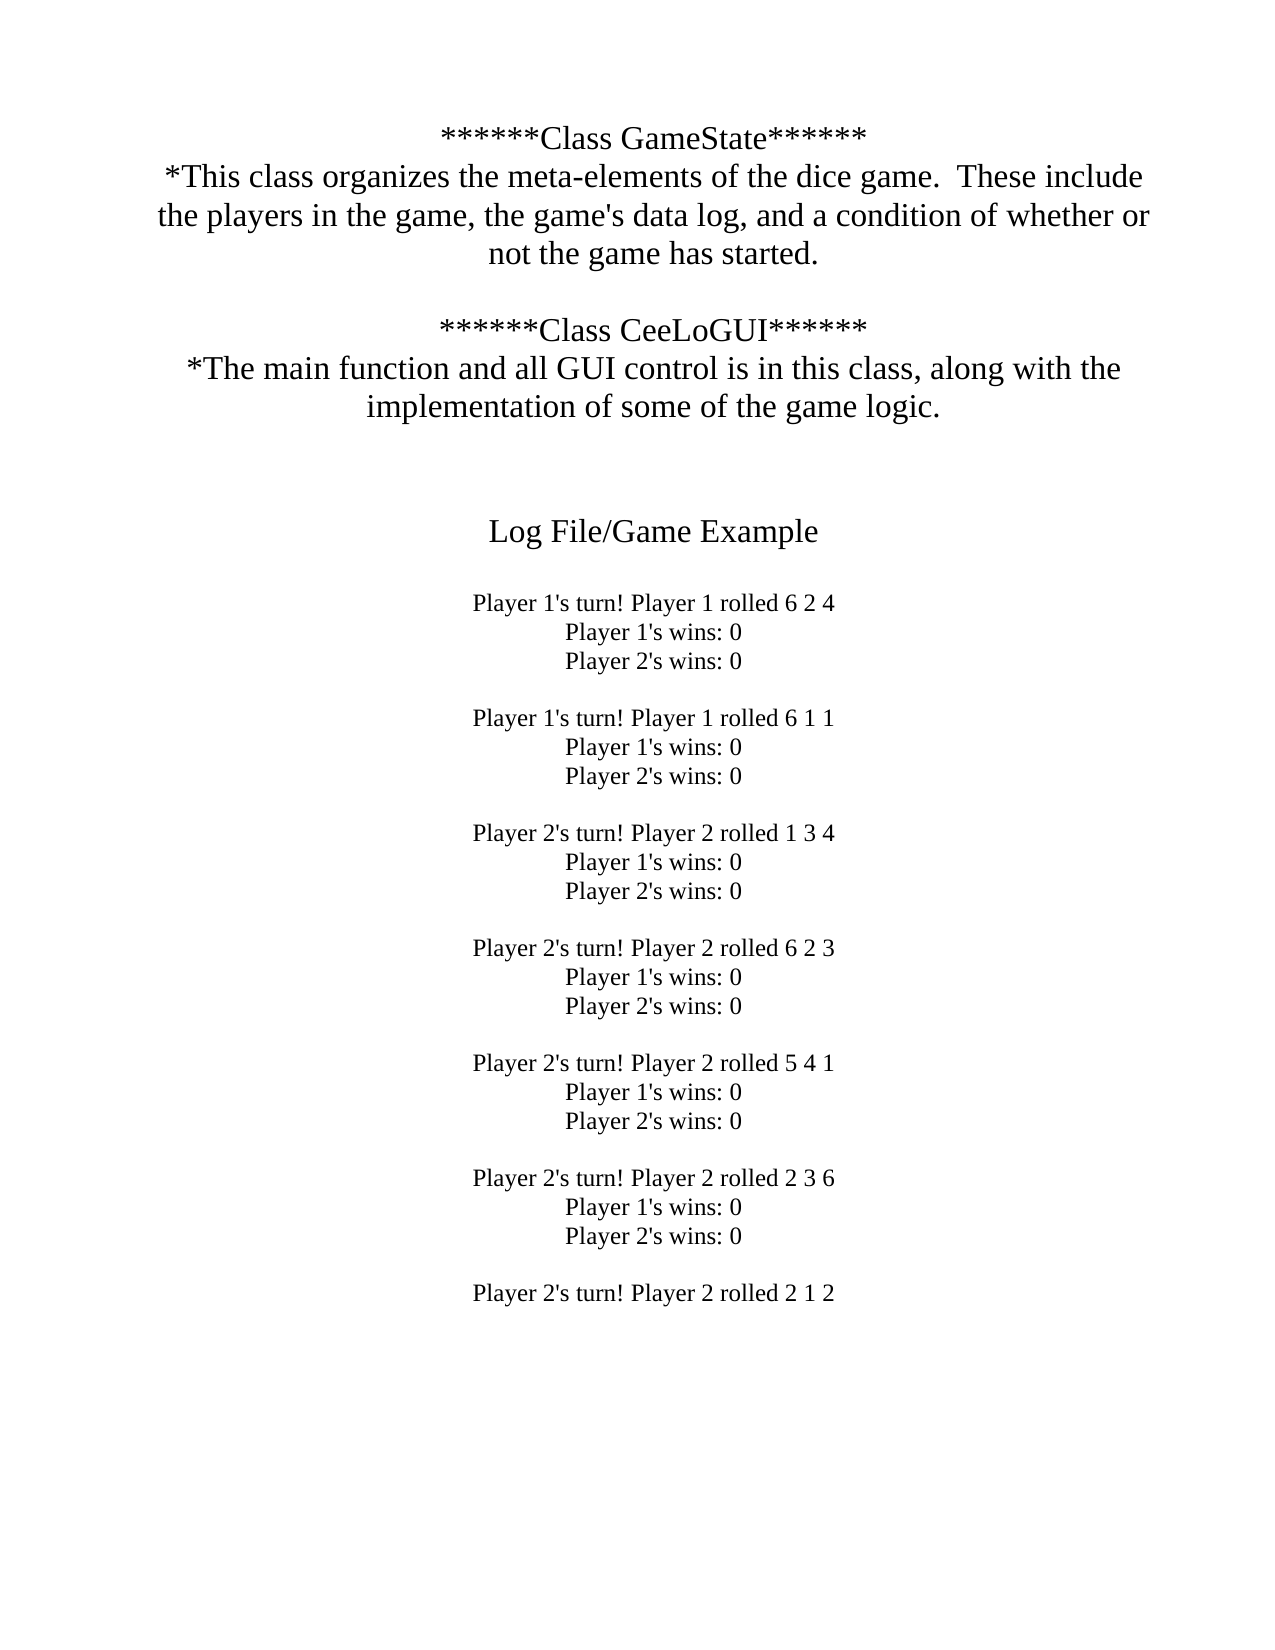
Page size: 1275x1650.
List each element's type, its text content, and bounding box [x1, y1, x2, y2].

text Player 1's wins: 0 [154, 617, 1153, 646]
text Player 2's wins: 0 [154, 991, 1153, 1019]
text Player 1's wins: 0 [154, 962, 1153, 991]
text Player 2's wins: 0 [154, 761, 1153, 789]
text Player 2's turn! Player 2 rolled 2 1 2 [154, 1278, 1153, 1307]
text Log File/Game Example [154, 512, 1153, 550]
text Player 2's turn! Player 2 rolled 6 2 3 [154, 933, 1153, 962]
text Player 2's wins: 0 [154, 1106, 1153, 1134]
text Player 2's wins: 0 [154, 876, 1153, 904]
text Player 2's turn! Player 2 rolled 5 4 1 [154, 1048, 1153, 1077]
text Player 1's wins: 0 [154, 732, 1153, 761]
text *This class organizes the meta-elements of the dice game. These include the players in the game, the game's data log, and a condition of whether or not the game has started. [154, 157, 1153, 272]
text Player 1's wins: 0 [154, 1077, 1153, 1106]
text Player 2's turn! Player 2 rolled 2 3 6 [154, 1163, 1153, 1192]
text Player 2's wins: 0 [154, 1221, 1153, 1249]
text Player 1's wins: 0 [154, 1192, 1153, 1221]
text ******Class GameState****** [154, 118, 1153, 157]
text Player 2's wins: 0 [154, 646, 1153, 674]
text Player 1's wins: 0 [154, 847, 1153, 876]
text ******Class CeeLoGUI****** [154, 310, 1153, 348]
text Player 1's turn! Player 1 rolled 6 2 4 [154, 588, 1153, 617]
text Player 2's turn! Player 2 rolled 1 3 4 [154, 818, 1153, 847]
text Player 1's turn! Player 1 rolled 6 1 1 [154, 703, 1153, 732]
text *The main function and all GUI control is in this class, along with the implementation of some of the game logic. [154, 348, 1153, 425]
